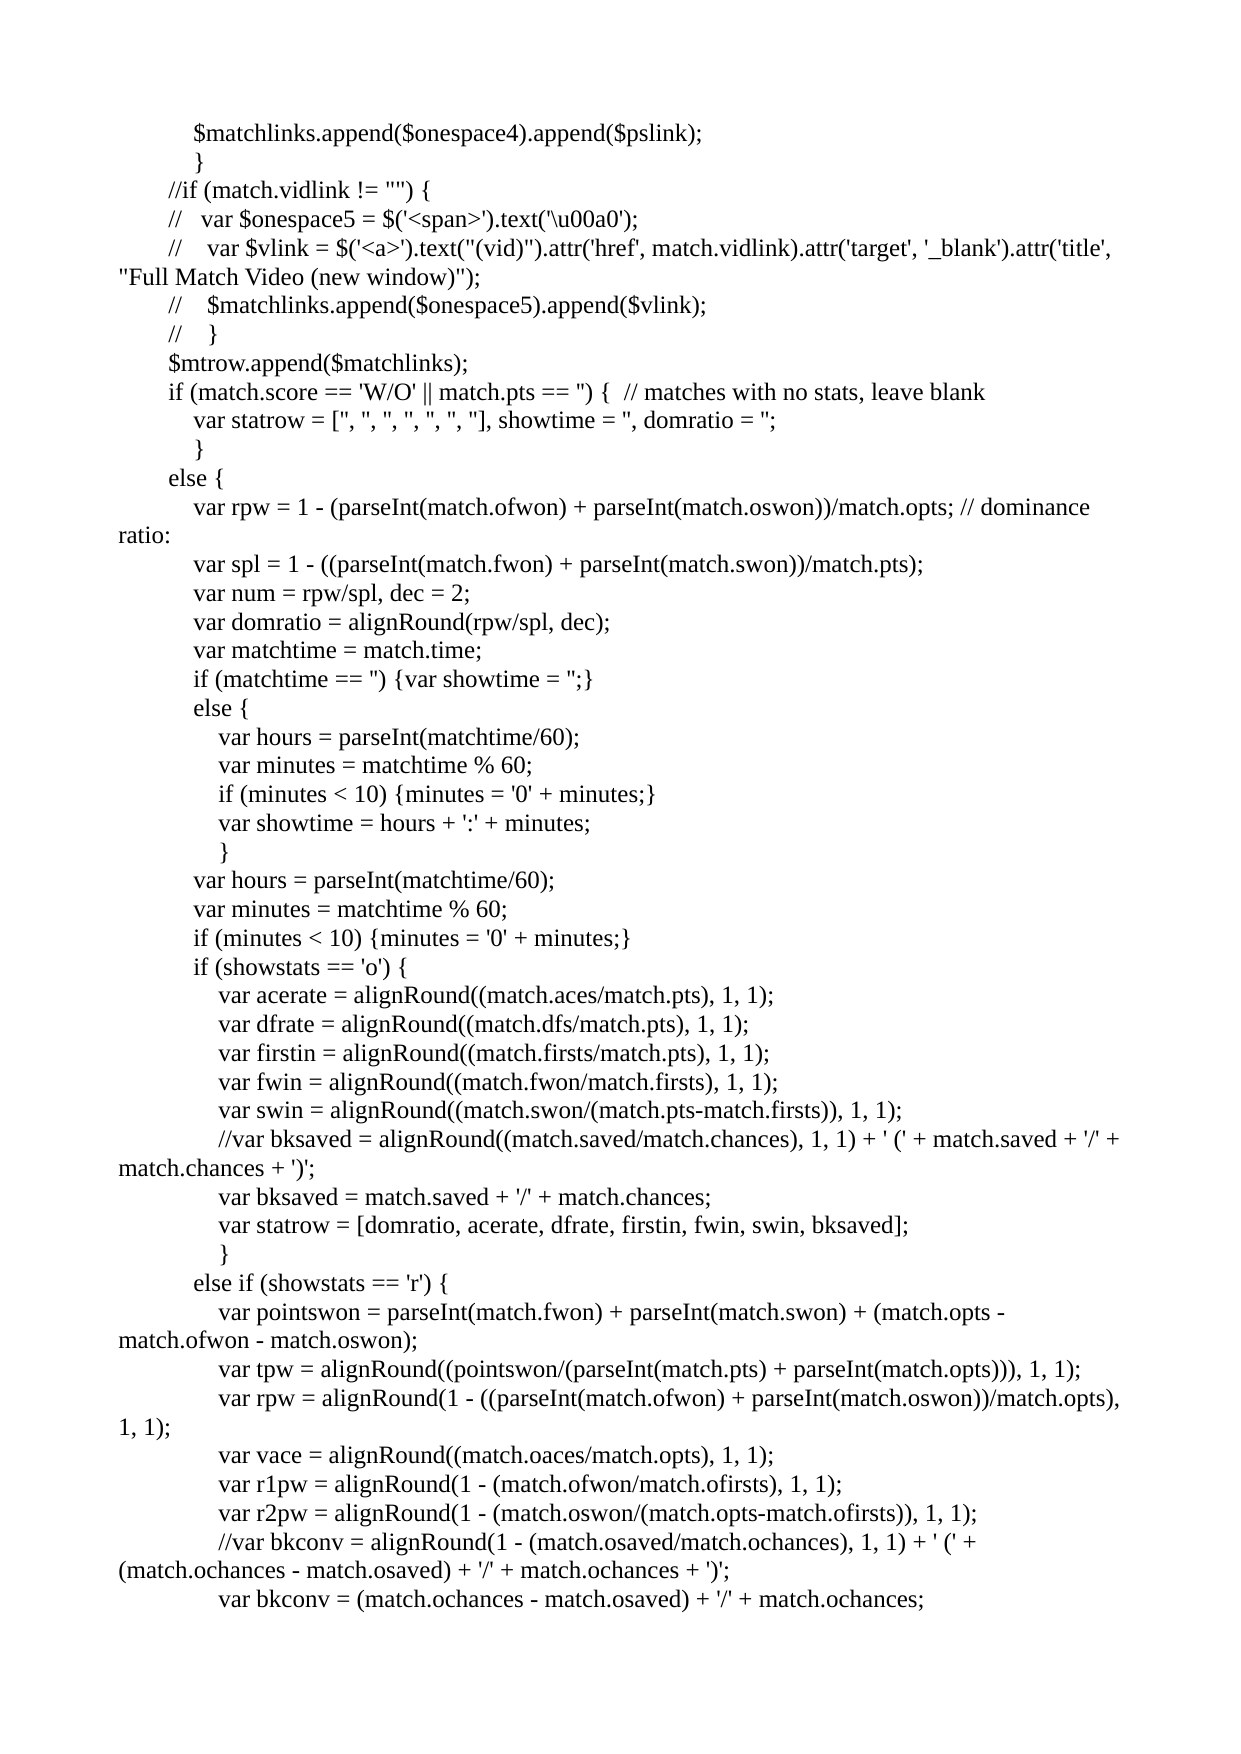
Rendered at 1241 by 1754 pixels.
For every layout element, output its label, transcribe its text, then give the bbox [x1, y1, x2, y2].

text } [118, 1239, 1122, 1268]
text var num = rpw/spl, dec = 2; [118, 578, 1122, 607]
text var hours = parseInt(matchtime/60); [118, 722, 1122, 751]
text } [118, 147, 1122, 176]
text var bkconv = (match.ochances - match.osaved) + '/' + match.ochances; [118, 1584, 1122, 1613]
text var fwin = alignRound((match.fwon/match.firsts), 1, 1); [118, 1067, 1122, 1096]
text var r1pw = alignRound(1 - (match.ofwon/match.ofirsts), 1, 1); [118, 1469, 1122, 1498]
text var matchtime = match.time; [118, 636, 1122, 664]
text var minutes = matchtime % 60; [118, 894, 1122, 923]
text var spl = 1 - ((parseInt(match.fwon) + parseInt(match.swon))/match.pts); [118, 549, 1122, 578]
text var acerate = alignRound((match.aces/match.pts), 1, 1); [118, 981, 1122, 1009]
text var dfrate = alignRound((match.dfs/match.pts), 1, 1); [118, 1009, 1122, 1038]
text var showtime = hours + ':' + minutes; [118, 808, 1122, 837]
text else { [118, 693, 1122, 722]
text var r2pw = alignRound(1 - (match.oswon/(match.opts-match.ofirsts)), 1, 1); [118, 1498, 1122, 1527]
text else { [118, 463, 1122, 492]
text //if (match.vidlink != "") { [118, 176, 1122, 204]
text if (showstats == 'o') { [118, 952, 1122, 981]
text var rpw = alignRound(1 - ((parseInt(match.ofwon) + parseInt(match.oswon))/match.opts), 1, 1); [118, 1383, 1122, 1441]
text $mtrow.append($matchlinks); [118, 348, 1122, 377]
text if (matchtime == '') {var showtime = '';} [118, 664, 1122, 693]
text } [118, 434, 1122, 463]
text if (minutes < 10) {minutes = '0' + minutes;} [118, 923, 1122, 952]
text //var bksaved = alignRound((match.saved/match.chances), 1, 1) + ' (' + match.saved + '/' + match.chances + ')'; [118, 1124, 1122, 1182]
text if (minutes < 10) {minutes = '0' + minutes;} [118, 779, 1122, 808]
text // $matchlinks.append($onespace5).append($vlink); [118, 291, 1122, 319]
text } [118, 837, 1122, 866]
text var statrow = [domratio, acerate, dfrate, firstin, fwin, swin, bksaved]; [118, 1211, 1122, 1239]
text var rpw = 1 - (parseInt(match.ofwon) + parseInt(match.oswon))/match.opts; // dominance ratio: [118, 492, 1122, 549]
text var domratio = alignRound(rpw/spl, dec); [118, 607, 1122, 636]
text var minutes = matchtime % 60; [118, 751, 1122, 779]
text var vace = alignRound((match.oaces/match.opts), 1, 1); [118, 1441, 1122, 1469]
text // var $vlink = $('<a>').text("(vid)").attr('href', match.vidlink).attr('target', '_blank').attr('title', "Full Match Video (new window)"); [118, 233, 1122, 291]
text var pointswon = parseInt(match.fwon) + parseInt(match.swon) + (match.opts - match.ofwon - match.oswon); [118, 1297, 1122, 1354]
text //var bkconv = alignRound(1 - (match.osaved/match.ochances), 1, 1) + ' (' + (match.ochances - match.osaved) + '/' + match.ochances + ')'; [118, 1527, 1122, 1584]
text var swin = alignRound((match.swon/(match.pts-match.firsts)), 1, 1); [118, 1096, 1122, 1124]
text var bksaved = match.saved + '/' + match.chances; [118, 1182, 1122, 1211]
text var tpw = alignRound((pointswon/(parseInt(match.pts) + parseInt(match.opts))), 1, 1); [118, 1354, 1122, 1383]
text if (match.score == 'W/O' || match.pts == '') { // matches with no stats, leave blank [118, 377, 1122, 406]
text var hours = parseInt(matchtime/60); [118, 866, 1122, 894]
text // } [118, 319, 1122, 348]
text var firstin = alignRound((match.firsts/match.pts), 1, 1); [118, 1038, 1122, 1067]
text $matchlinks.append($onespace4).append($pslink); [118, 118, 1122, 147]
text var statrow = ['', '', '', '', '', '', ''], showtime = '', domratio = ''; [118, 406, 1122, 434]
text else if (showstats == 'r') { [118, 1268, 1122, 1297]
text // var $onespace5 = $('<span>').text('\u00a0'); [118, 204, 1122, 233]
